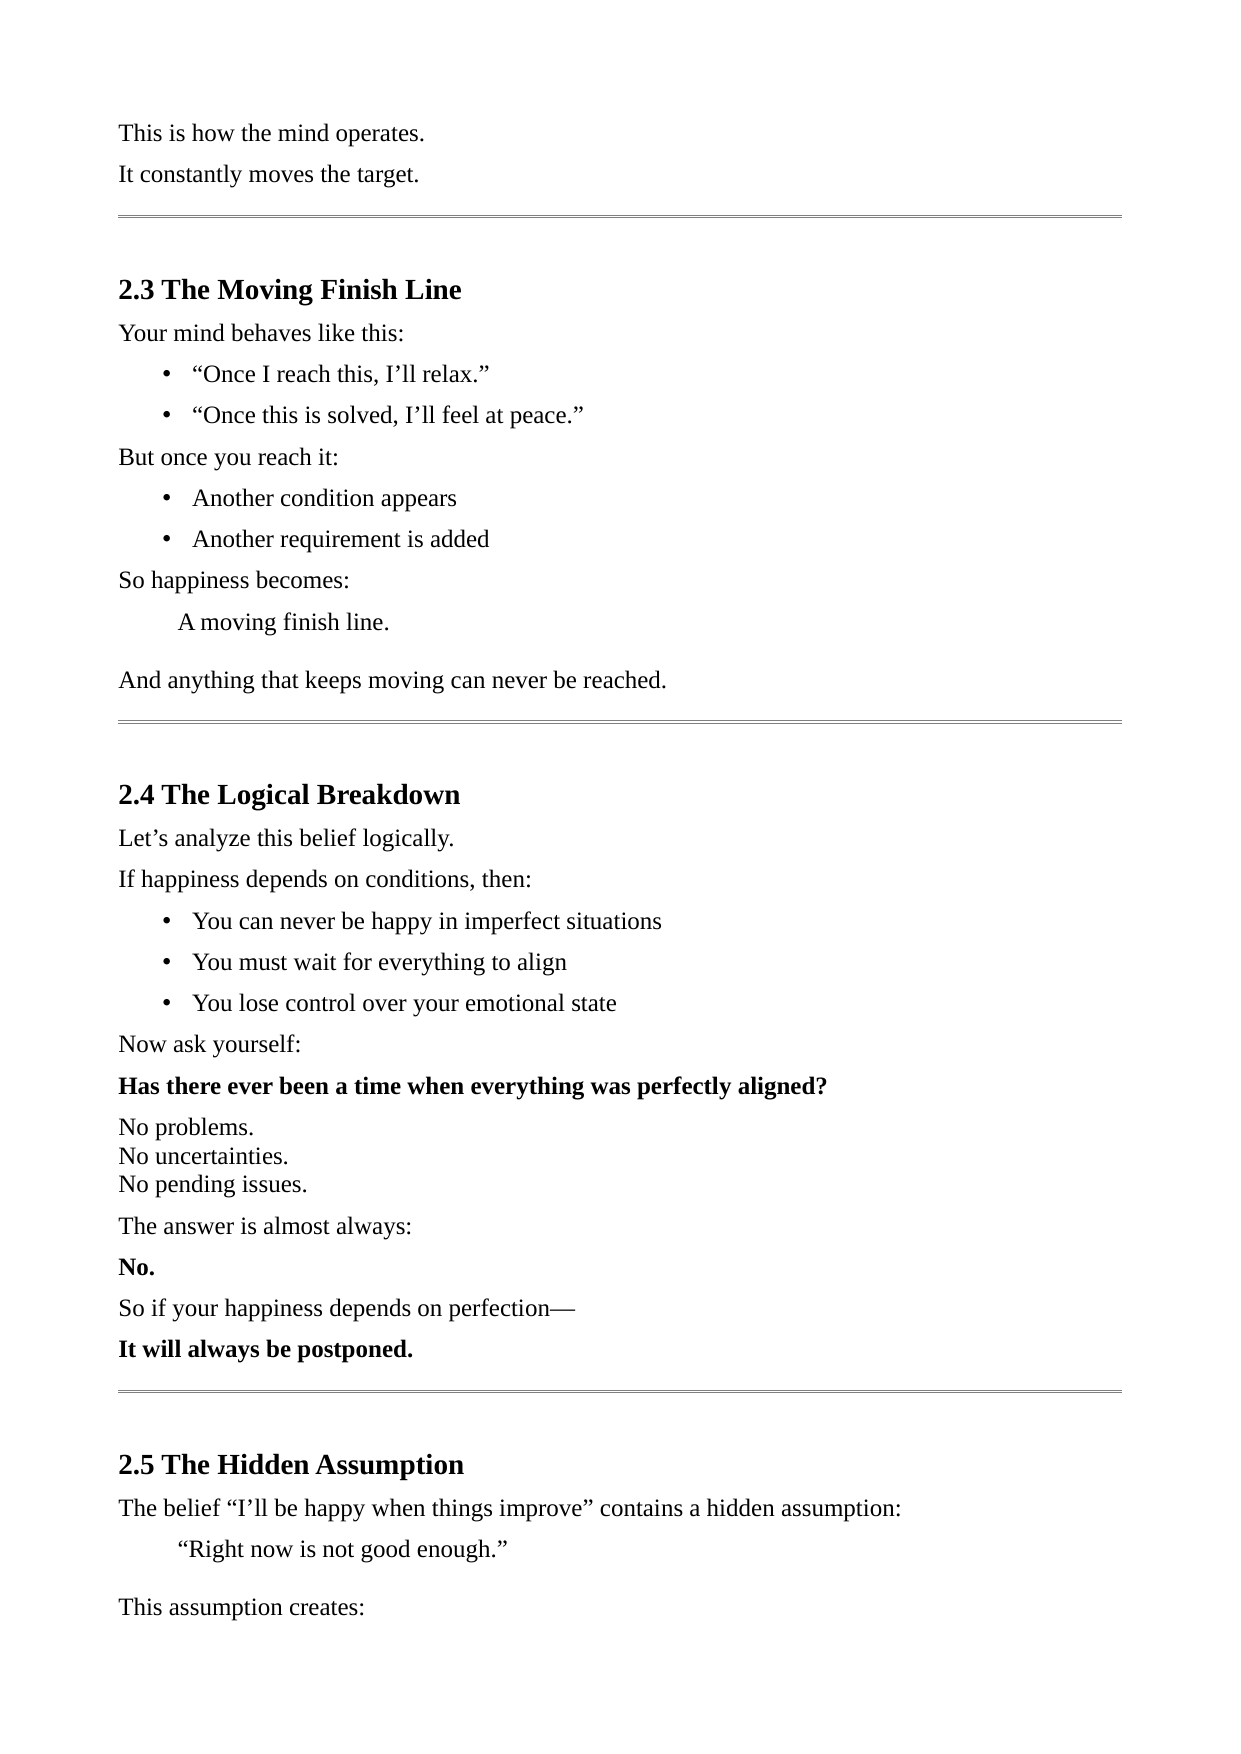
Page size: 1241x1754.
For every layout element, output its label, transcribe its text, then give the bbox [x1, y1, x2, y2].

text Your mind behaves like this: [118, 318, 1122, 347]
subtitle 2.5 The Hidden Assumption [118, 1447, 1122, 1480]
subtitle 2.3 The Moving Finish Line [118, 272, 1122, 305]
text The belief “I’ll be happy when things improve” contains a hidden assumption: [118, 1493, 1122, 1522]
text Let’s analyze this belief logically. [118, 823, 1122, 852]
text This assumption creates: [118, 1592, 1122, 1621]
list “Once this is solved, I’ll feel at peace.” [162, 400, 1122, 429]
text It will always be postponed. [118, 1334, 1122, 1363]
list “Once I reach this, I’ll relax.” [162, 359, 1122, 388]
list You can never be happy in imperfect situations [162, 906, 1122, 934]
text So if your happiness depends on perfection— [118, 1293, 1122, 1322]
text Now ask yourself: [118, 1029, 1122, 1058]
text This is how the mind operates. [118, 118, 1122, 147]
text The answer is almost always: [118, 1211, 1122, 1239]
text So happiness becomes: [118, 565, 1122, 594]
text A moving finish line. [177, 607, 1063, 635]
subtitle 2.4 The Logical Breakdown [118, 777, 1122, 811]
list Another requirement is added [162, 524, 1122, 553]
text “Right now is not good enough.” [177, 1534, 1063, 1563]
text If happiness depends on conditions, then: [118, 864, 1122, 893]
text No problems. No uncertainties. No pending issues. [118, 1112, 1122, 1198]
list You lose control over your emotional state [162, 988, 1122, 1017]
text It constantly moves the target. [118, 159, 1122, 188]
text And anything that keeps moving can never be reached. [118, 665, 1122, 693]
list Another condition appears [162, 483, 1122, 512]
list You must wait for everything to align [162, 947, 1122, 976]
text No. [118, 1252, 1122, 1281]
text But once you reach it: [118, 442, 1122, 470]
text Has there ever been a time when everything was perfectly aligned? [118, 1071, 1122, 1099]
